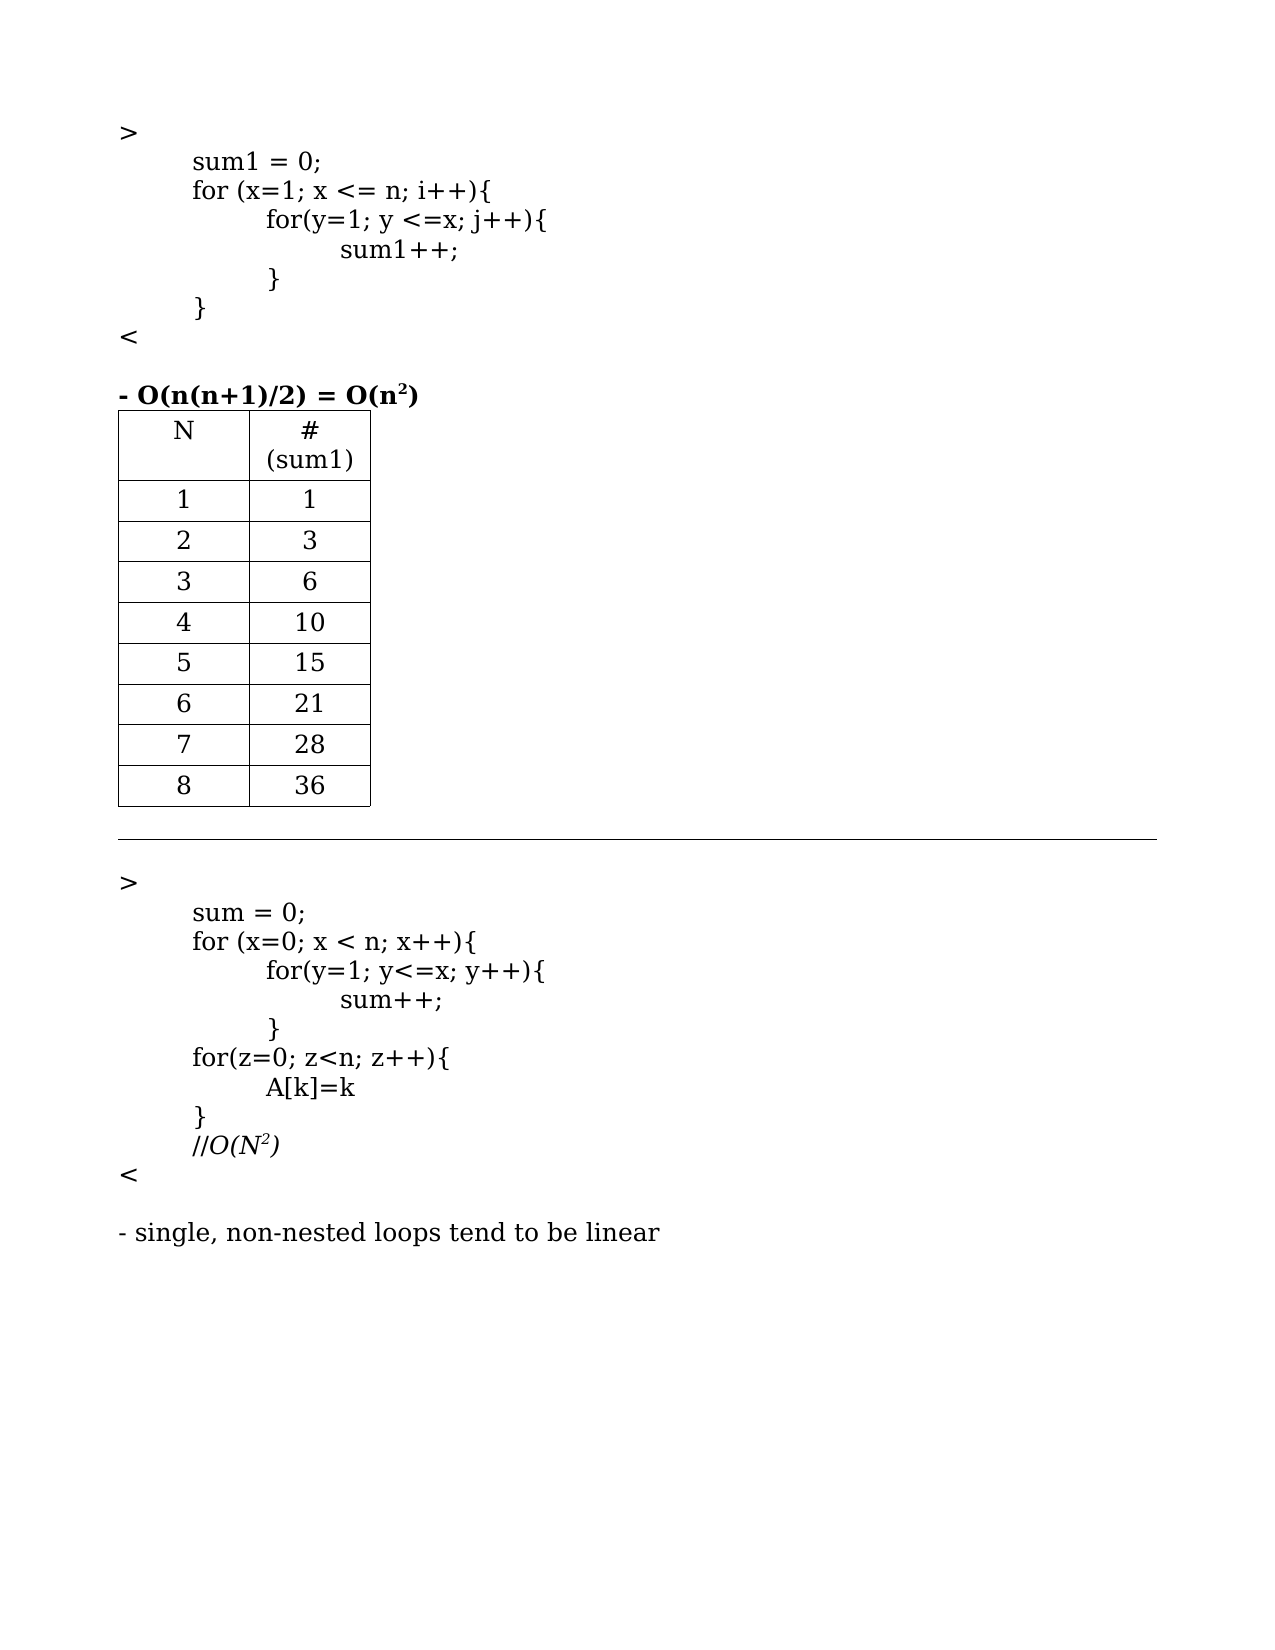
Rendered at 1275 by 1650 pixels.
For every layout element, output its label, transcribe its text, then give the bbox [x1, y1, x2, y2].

text - O(n(n+1)/2) = O(n2) [118, 381, 1157, 410]
text } [118, 1102, 1157, 1131]
table_cell 1 [250, 481, 370, 521]
table_cell 21 [250, 685, 370, 724]
table_cell 36 [250, 766, 370, 806]
table_cell 4 [119, 603, 249, 643]
text for(y=1; y<=x; y++){ [118, 956, 1157, 985]
table_cell 10 [250, 603, 370, 643]
text } [118, 264, 1157, 293]
table_cell 3 [119, 562, 249, 602]
text } [118, 293, 1157, 322]
table_cell 6 [119, 685, 249, 724]
text > [118, 869, 1157, 898]
table_cell 8 [119, 766, 249, 806]
text for(y=1; y <=x; j++){ [118, 206, 1157, 235]
text sum1++; [118, 235, 1157, 264]
text < [118, 322, 1157, 351]
table_cell 6 [250, 562, 370, 602]
text > sum1 = 0; [118, 118, 1157, 176]
text //O(N2) [118, 1131, 1157, 1160]
table_cell 5 [119, 644, 249, 683]
text } [118, 1014, 1157, 1044]
table_cell 7 [119, 725, 249, 765]
table_cell 3 [250, 522, 370, 561]
text for(z=0; z<n; z++){ [118, 1044, 1157, 1073]
text < [118, 1160, 1157, 1189]
text A[k]=k [118, 1073, 1157, 1102]
table_cell 28 [250, 725, 370, 765]
table_cell 1 [119, 481, 249, 521]
table_header # (sum1) [250, 411, 370, 480]
table_header N [119, 411, 249, 480]
table_cell 15 [250, 644, 370, 683]
text for (x=0; x < n; x++){ [118, 927, 1157, 956]
text sum = 0; [118, 898, 1157, 927]
text for (x=1; x <= n; i++){ [118, 176, 1157, 206]
text - single, non-nested loops tend to be linear [118, 1219, 1157, 1248]
text sum++; [118, 985, 1157, 1014]
table_cell 2 [119, 522, 249, 561]
